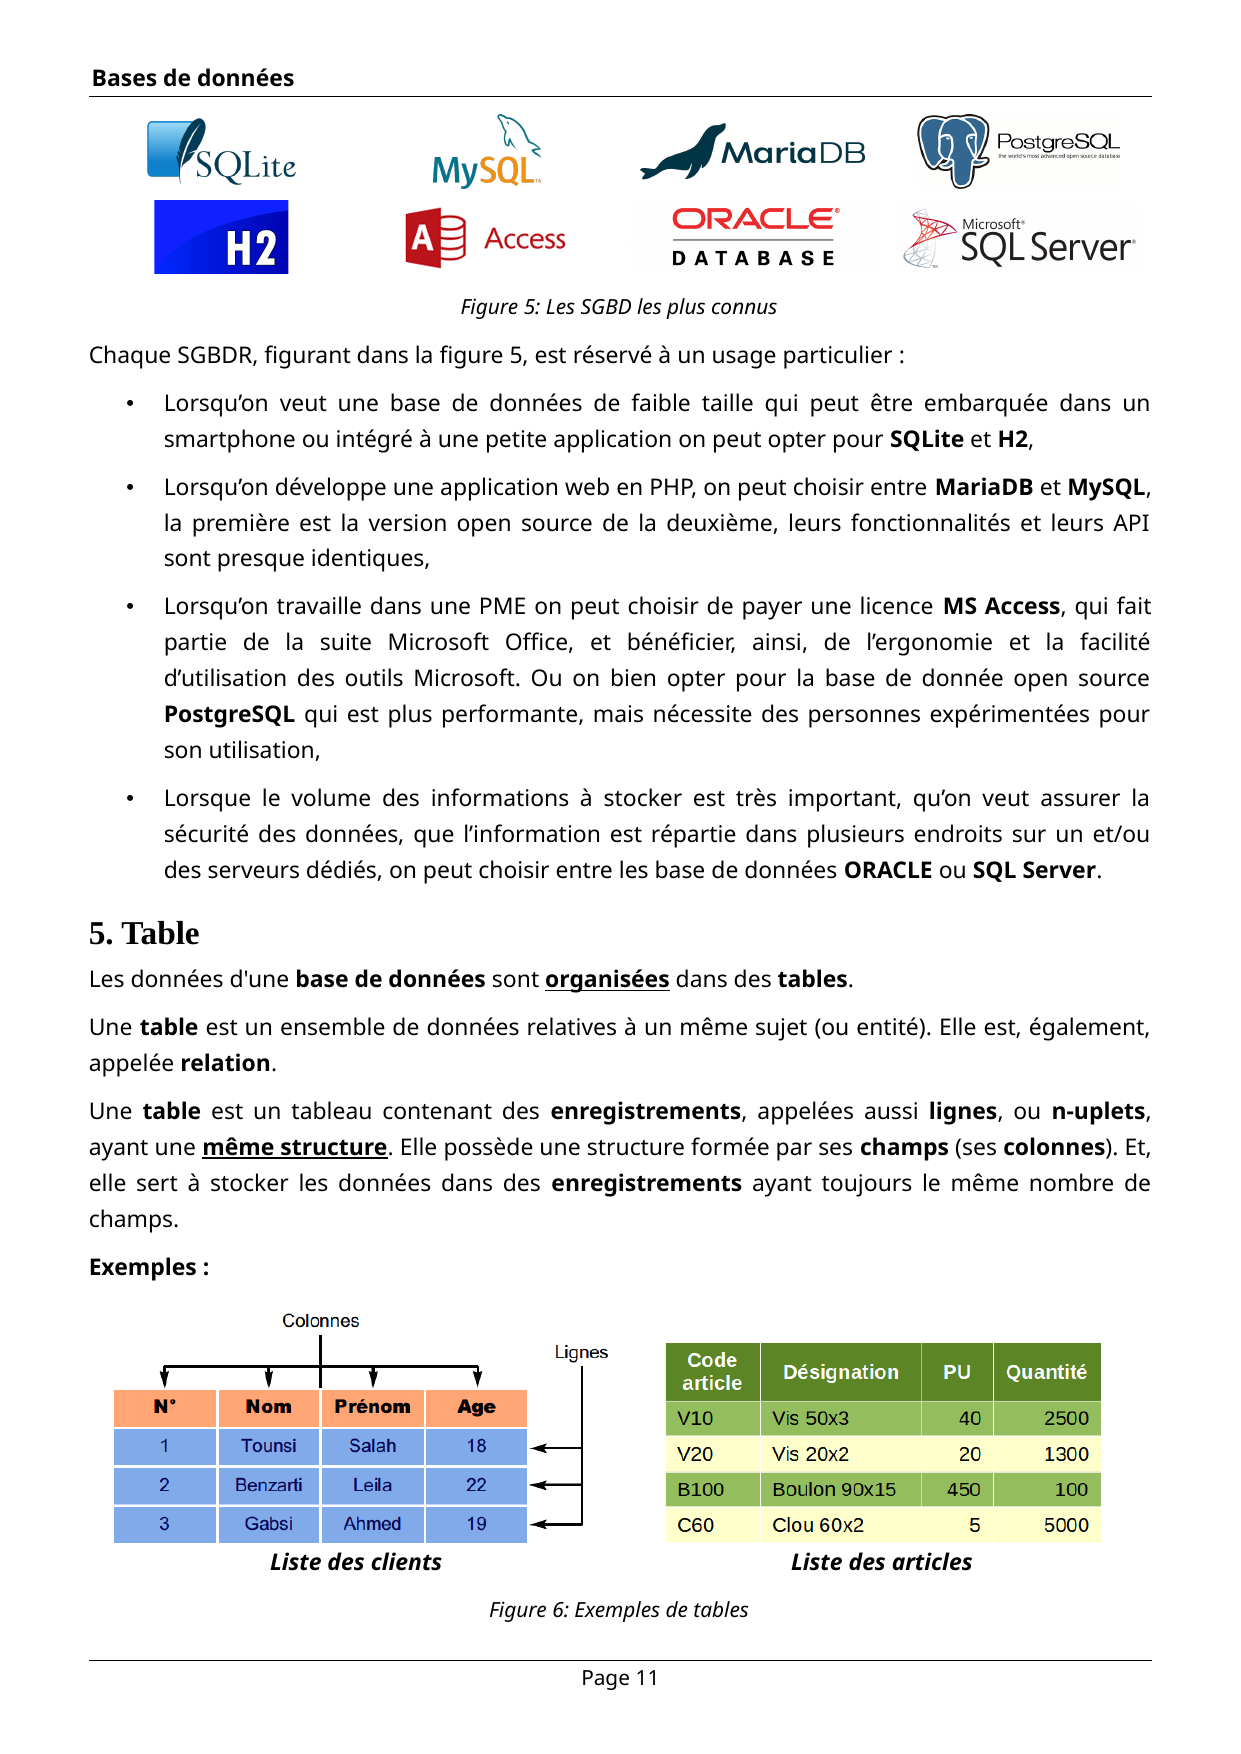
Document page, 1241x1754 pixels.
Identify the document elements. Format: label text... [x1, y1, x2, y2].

text Exemples : [88, 1251, 1152, 1282]
text Les données d'une base de données sont organisées dans des tables. [88, 963, 1152, 995]
picture [433, 114, 542, 189]
table_header [89, 109, 354, 194]
picture [390, 200, 584, 274]
text Une table est un tableau contenant des enregistrements, appelées aussi lignes, ou n-uplets, ayant une même structure. Elle possède une structure formée par ses champs (ses colonnes). Et, elle sert à stocker les données dans des enregistrements ayant toujours le même nombre de champs. [88, 1095, 1152, 1234]
list Lorsque le volume des informations à stocker est très important, qu’on veut assurer la sécurité des données, que l’information est répartie dans plusieurs endroits sur un et/ou des serveurs dédiés, on peut choisir entre les base de données ORACLE ou SQL Server. [126, 782, 1152, 885]
list Lorsqu’on travaille dans une PME on peut choisir de payer une licence MS Access, qui fait partie de la suite Microsoft Office, et bénéficier, ainsi, de l’ergonomie et la facilité d’utilisation des outils Microsoft. Ou on bien opter pour la base de donnée open source PostgreSQL qui est plus performante, mais nécessite des personnes expérimentées pour son utilisation, [126, 590, 1152, 765]
picture [663, 1339, 1103, 1547]
picture [625, 201, 880, 273]
text Figure 5: Les SGBD les plus connus [88, 292, 1152, 321]
table_header [886, 109, 1152, 194]
list Lorsqu’on développe une application web en PHP, on peut choisir entre MariaDB et MySQL, la première est la version open source de la deuxième, leurs fonctionnalités et leurs API sont presque identiques, [126, 471, 1152, 574]
table_header Liste des clients [94, 1304, 620, 1583]
text Chaque SGBDR, figurant dans la figure 5, est réservé à un usage particulier : [88, 339, 1152, 370]
table_cell [89, 194, 354, 279]
list Lorsqu’on veut une base de données de faible taille qui peut être embarquée dans un smartphone ou intégré à une petite application on peut opter pour SQLite et H2, [126, 387, 1152, 454]
table_header Liste des articles [620, 1304, 1146, 1583]
picture [917, 114, 1120, 189]
table_header Figure 6: Exemples de tables [89, 1299, 1152, 1642]
text Une table est un ensemble de données relatives à un même sujet (ou entité). Elle est, également, appelée relation. [88, 1011, 1152, 1078]
table_header [354, 109, 620, 194]
picture [143, 114, 299, 189]
picture [639, 114, 867, 189]
table_header [620, 109, 886, 194]
subtitle 5. Table [88, 913, 1152, 952]
table_cell [354, 194, 620, 279]
table_cell [886, 194, 1152, 279]
picture [154, 200, 289, 274]
table_cell [620, 194, 886, 279]
picture [898, 202, 1140, 272]
